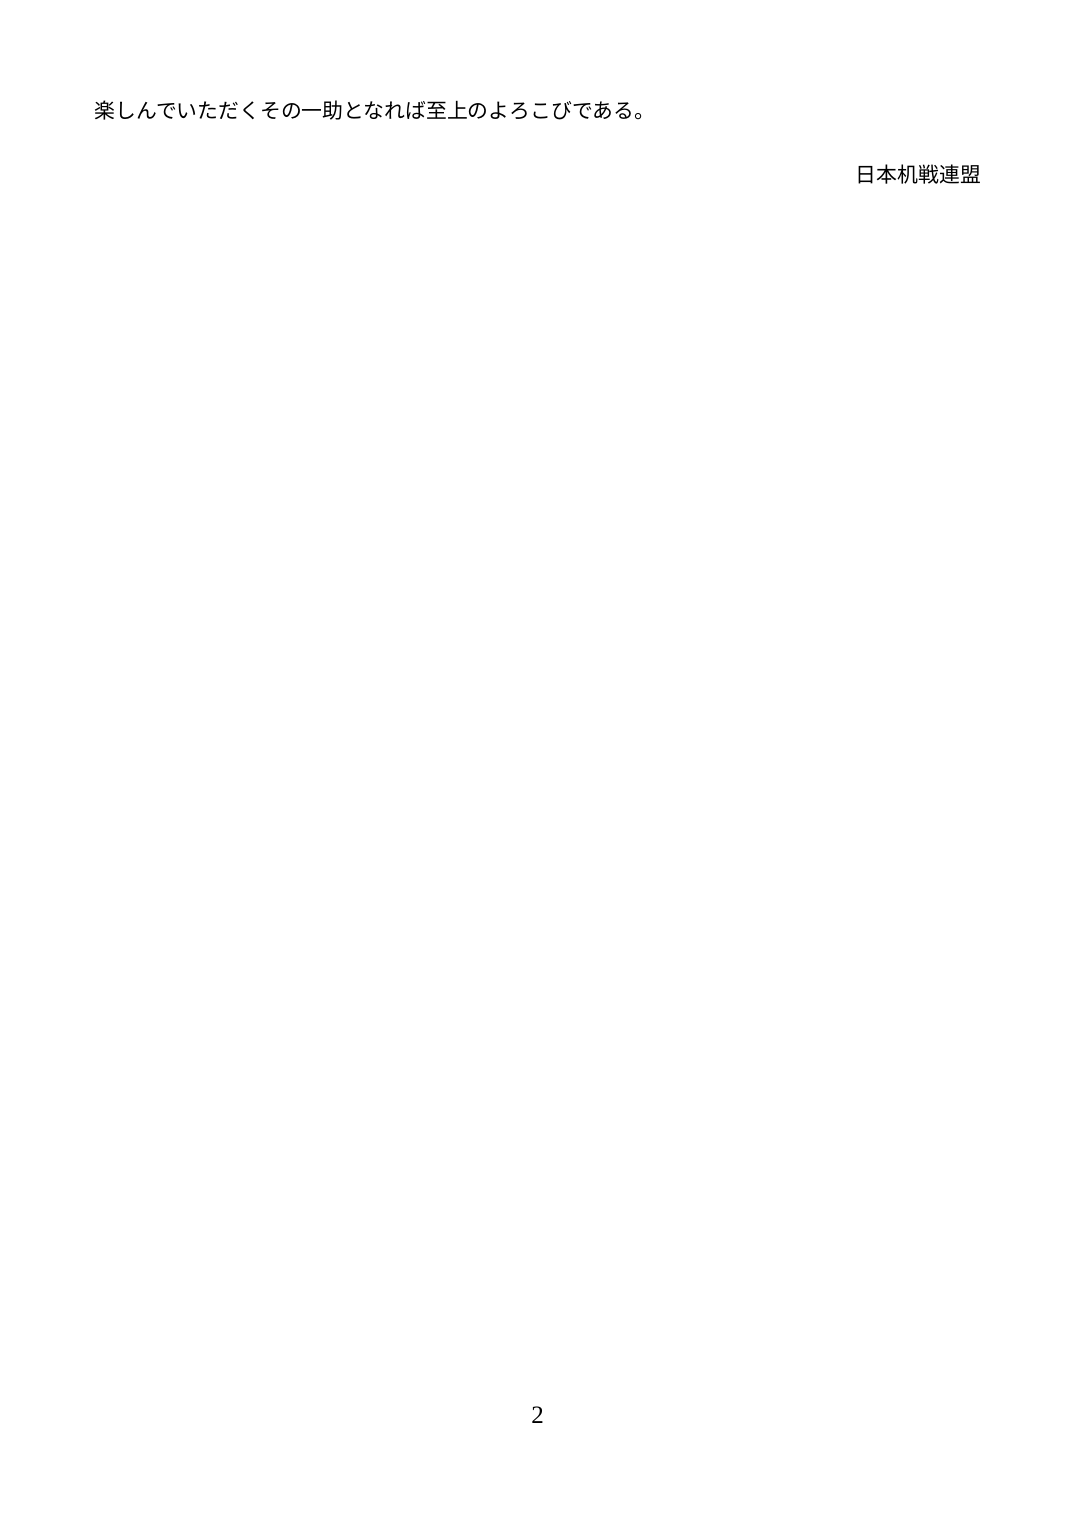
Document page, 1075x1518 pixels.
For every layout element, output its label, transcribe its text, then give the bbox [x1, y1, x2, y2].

table_cell 楽しんでいただくその一助となれば至上のよろこびである。 日本机戦連盟 [89, 89, 986, 197]
